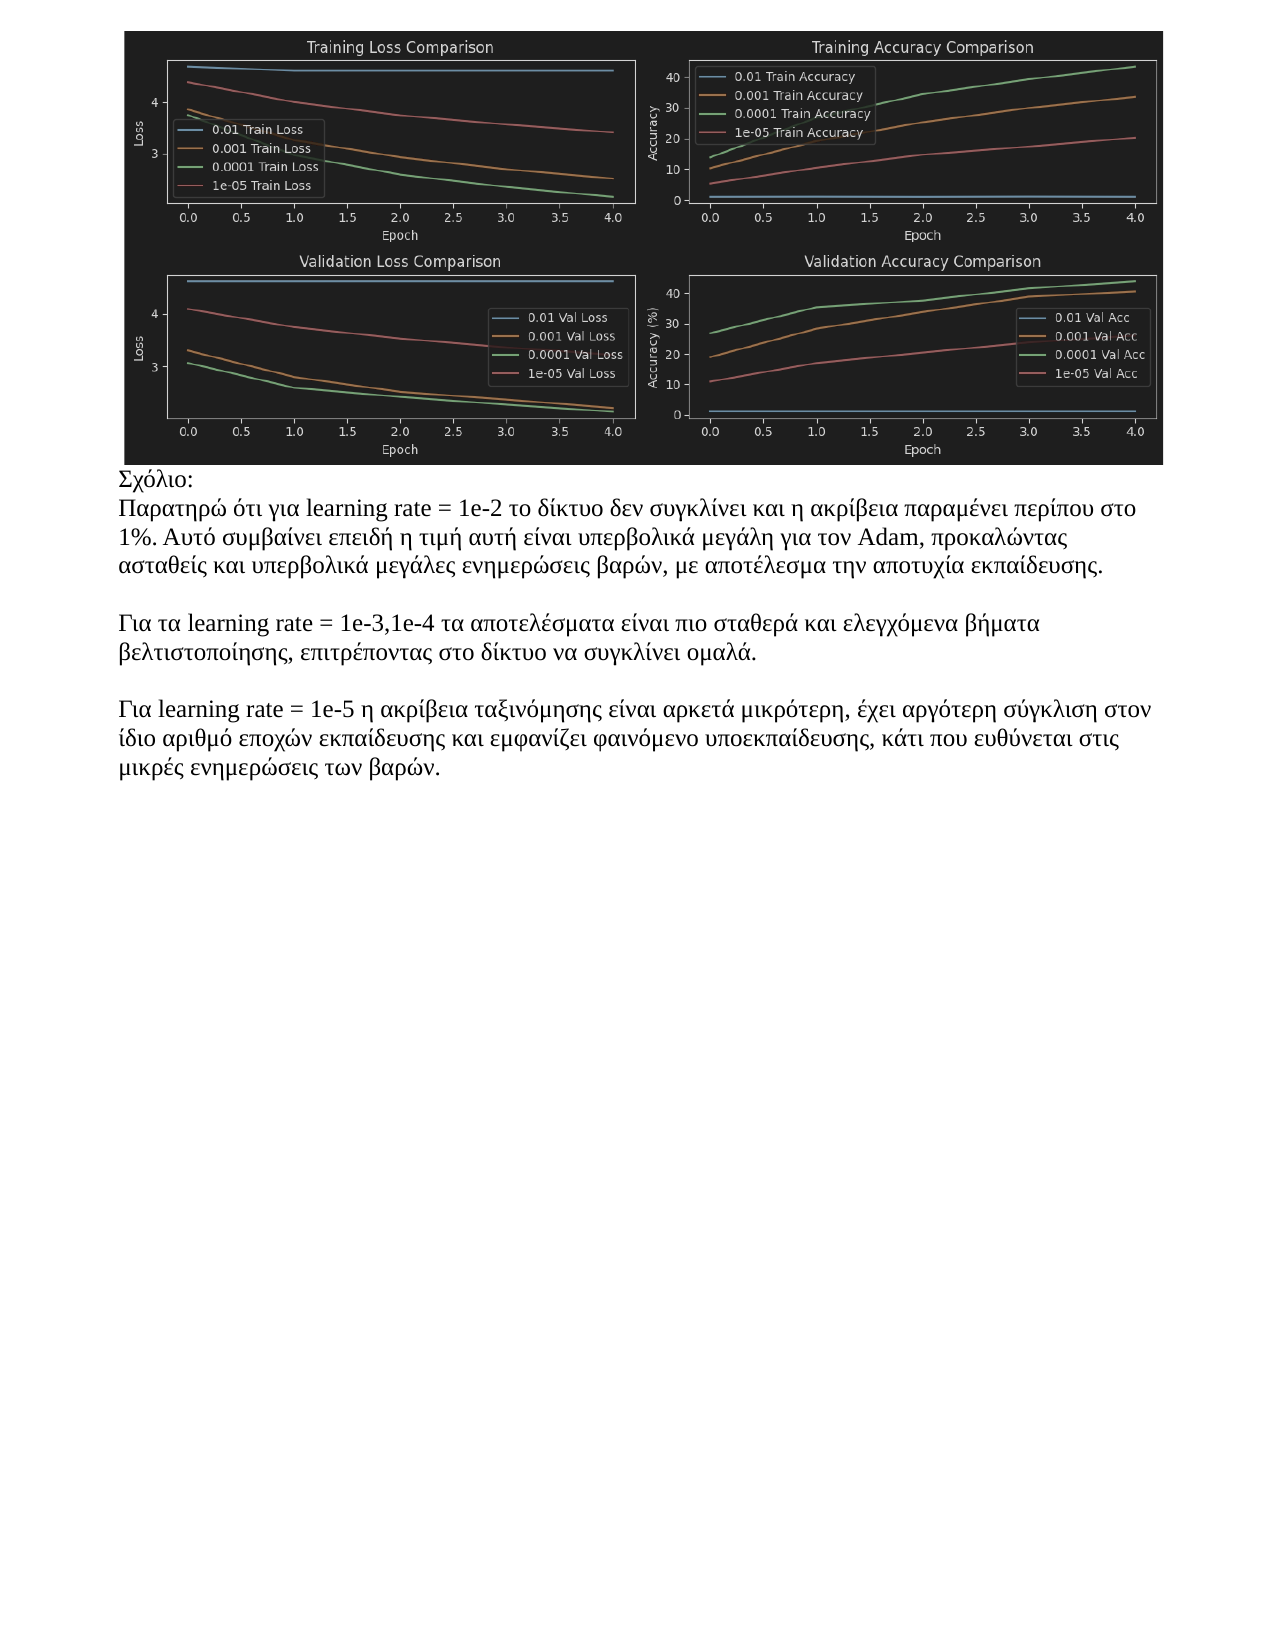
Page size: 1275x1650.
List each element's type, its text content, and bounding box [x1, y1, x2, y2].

text Παρατηρώ ότι για learning rate = 1e-2 το δίκτυο δεν συγκλίνει και η ακρίβεια παραμένει περίπου στο 1%. Αυτό συμβαίνει επειδή η τιμή αυτή είναι υπερβολικά μεγάλη για τον Adam, προκαλώντας ασταθείς και υπερβολικά μεγάλες ενημερώσεις βαρών, με αποτέλεσμα την αποτυχία εκπαίδευσης. [118, 493, 1157, 579]
text Για learning rate = 1e-5 η ακρίβεια ταξινόμησης είναι αρκετά μικρότερη, έχει αργότερη σύγκλιση στον ίδιο αριθμό εποχών εκπαίδευσης και εμφανίζει φαινόμενο υποεκπαίδευσης, κάτι που ευθύνεται στις μικρές ενημερώσεις των βαρών. [118, 694, 1157, 781]
text Για τα learning rate = 1e-3,1e-4 τα αποτελέσματα είναι πιο σταθερά και ελεγχόμενα βήματα βελτιστοποίησης, επιτρέποντας στο δίκτυο να συγκλίνει ομαλά. [118, 608, 1157, 666]
picture [124, 31, 1164, 465]
text Σχόλιο: [118, 118, 1157, 493]
